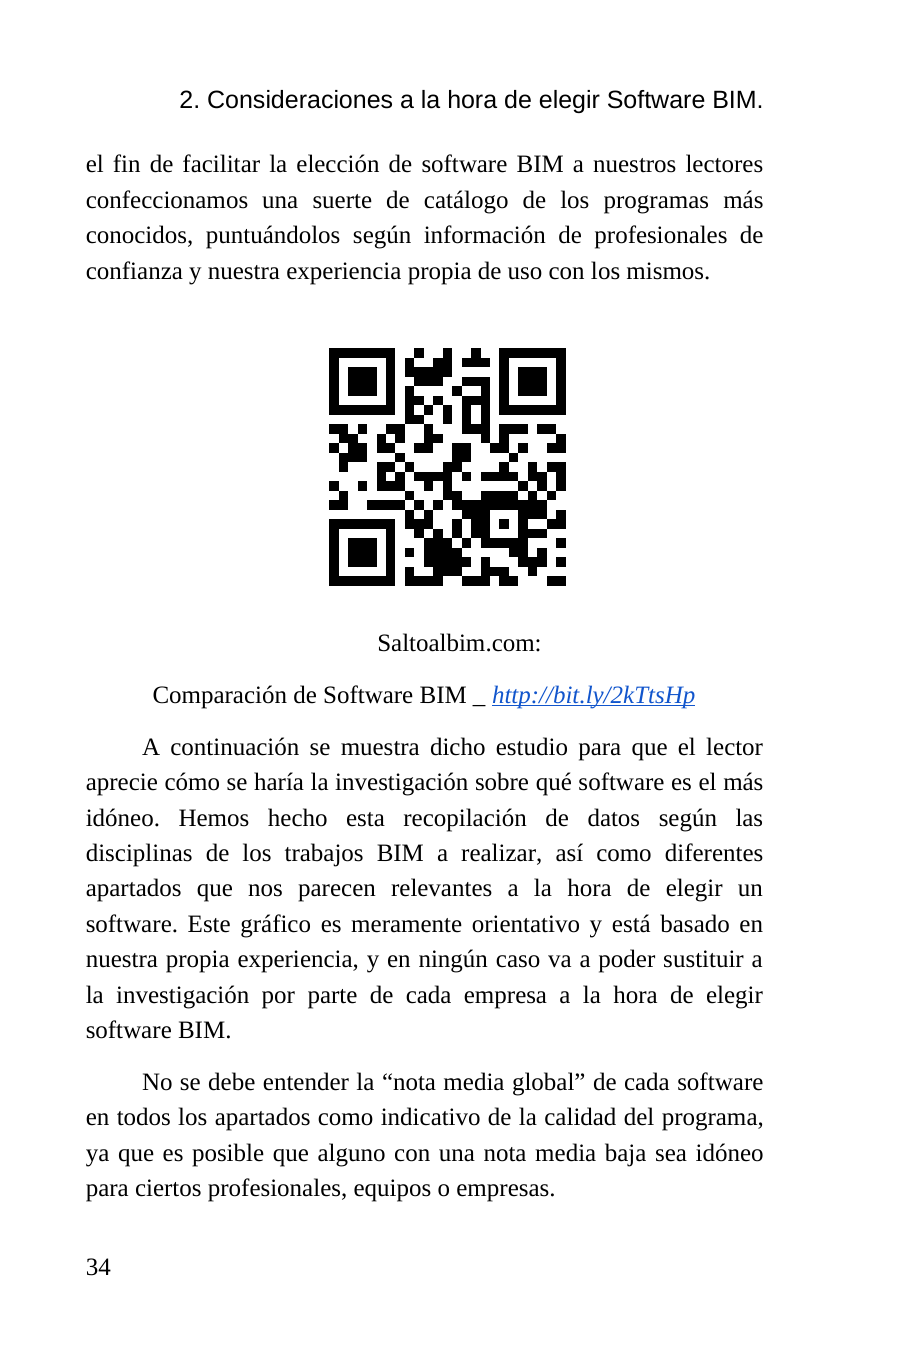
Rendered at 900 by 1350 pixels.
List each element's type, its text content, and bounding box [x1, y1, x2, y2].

text Comparación de Software BIM _ http://bit.ly/2kTtsHp [86, 675, 764, 710]
text No se debe entender la “nota media global” de cada software en todos los apartados como indicativo de la calidad del programa, ya que es posible que alguno con una nota media baja sea idóneo para ciertos profesionales, equipos o empresas. [86, 1062, 764, 1204]
picture [291, 310, 603, 623]
text A continuación se muestra dicho estudio para que el lector aprecie cómo se haría la investigación sobre qué software es el más idóneo. Hemos hecho esta recopilación de datos según las disciplinas de los trabajos BIM a realizar, así como diferentes apartados que nos parecen relevantes a la hora de elegir un software. Este gráfico es meramente orientativo y está basado en nuestra propia experiencia, y en ningún caso va a poder sustituir a la investigación por parte de cada empresa a la hora de elegir software BIM. [86, 727, 764, 1046]
text el fin de facilitar la elección de software BIM a nuestros lectores confeccionamos una suerte de catálogo de los programas más conocidos, puntuándolos según información de profesionales de confianza y nuestra experiencia propia de uso con los mismos. [86, 144, 764, 286]
text Saltoalbim.com: [86, 303, 764, 658]
